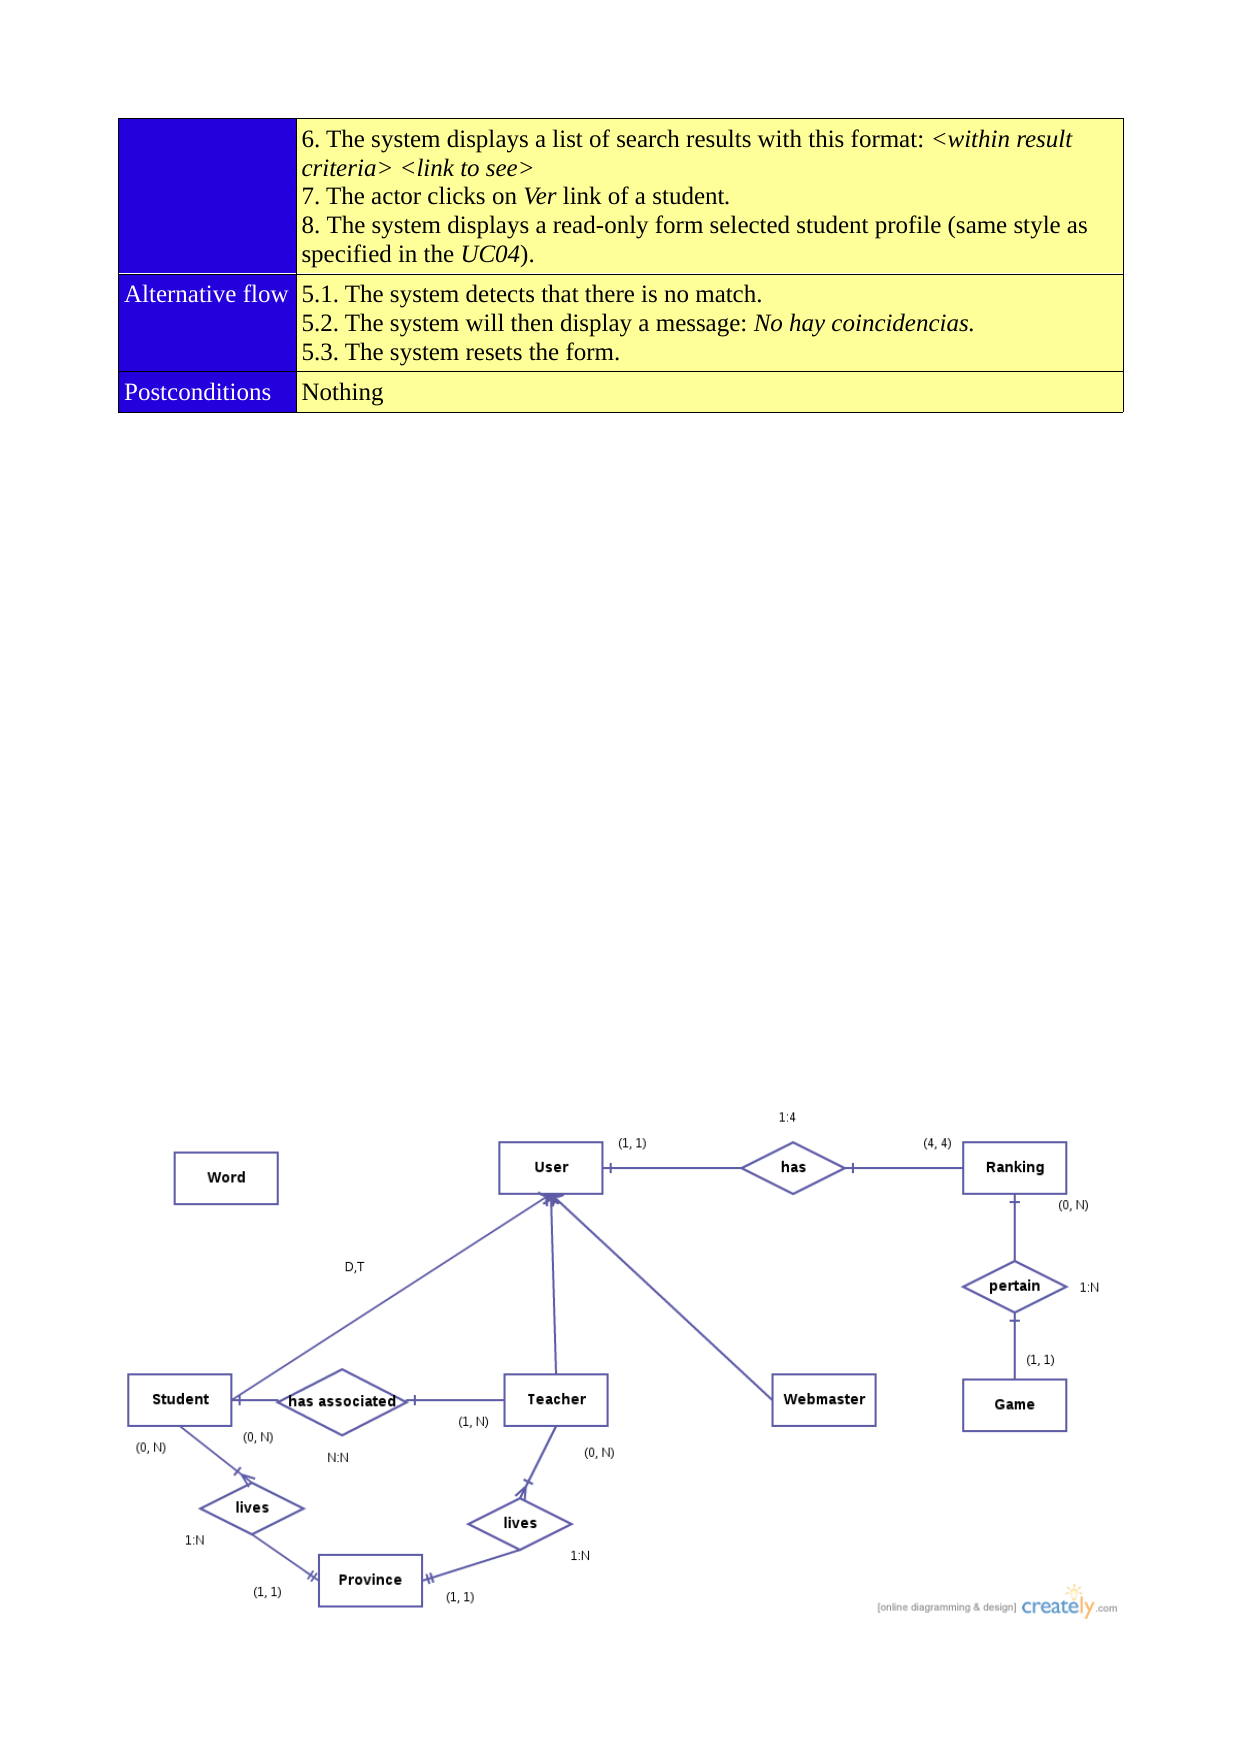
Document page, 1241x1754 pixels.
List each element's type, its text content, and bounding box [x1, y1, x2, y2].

table_cell [119, 119, 296, 273]
table_cell Alternative flow [119, 275, 296, 371]
table_cell 6. The system displays a list of search results with this format: <within result criteria> <link to see> 7. The actor clicks on Ver link of a student. 8. The system displays a read-only form selected student profile (same style as specified in the UC04). [297, 119, 1123, 273]
table_cell Nothing [297, 372, 1123, 412]
picture [118, 1101, 1123, 1623]
table_cell Postconditions [119, 372, 296, 412]
table_cell 5.1. The system detects that there is no match. 5.2. The system will then display a message: No hay coincidencias. 5.3. The system resets the form. [297, 275, 1123, 371]
